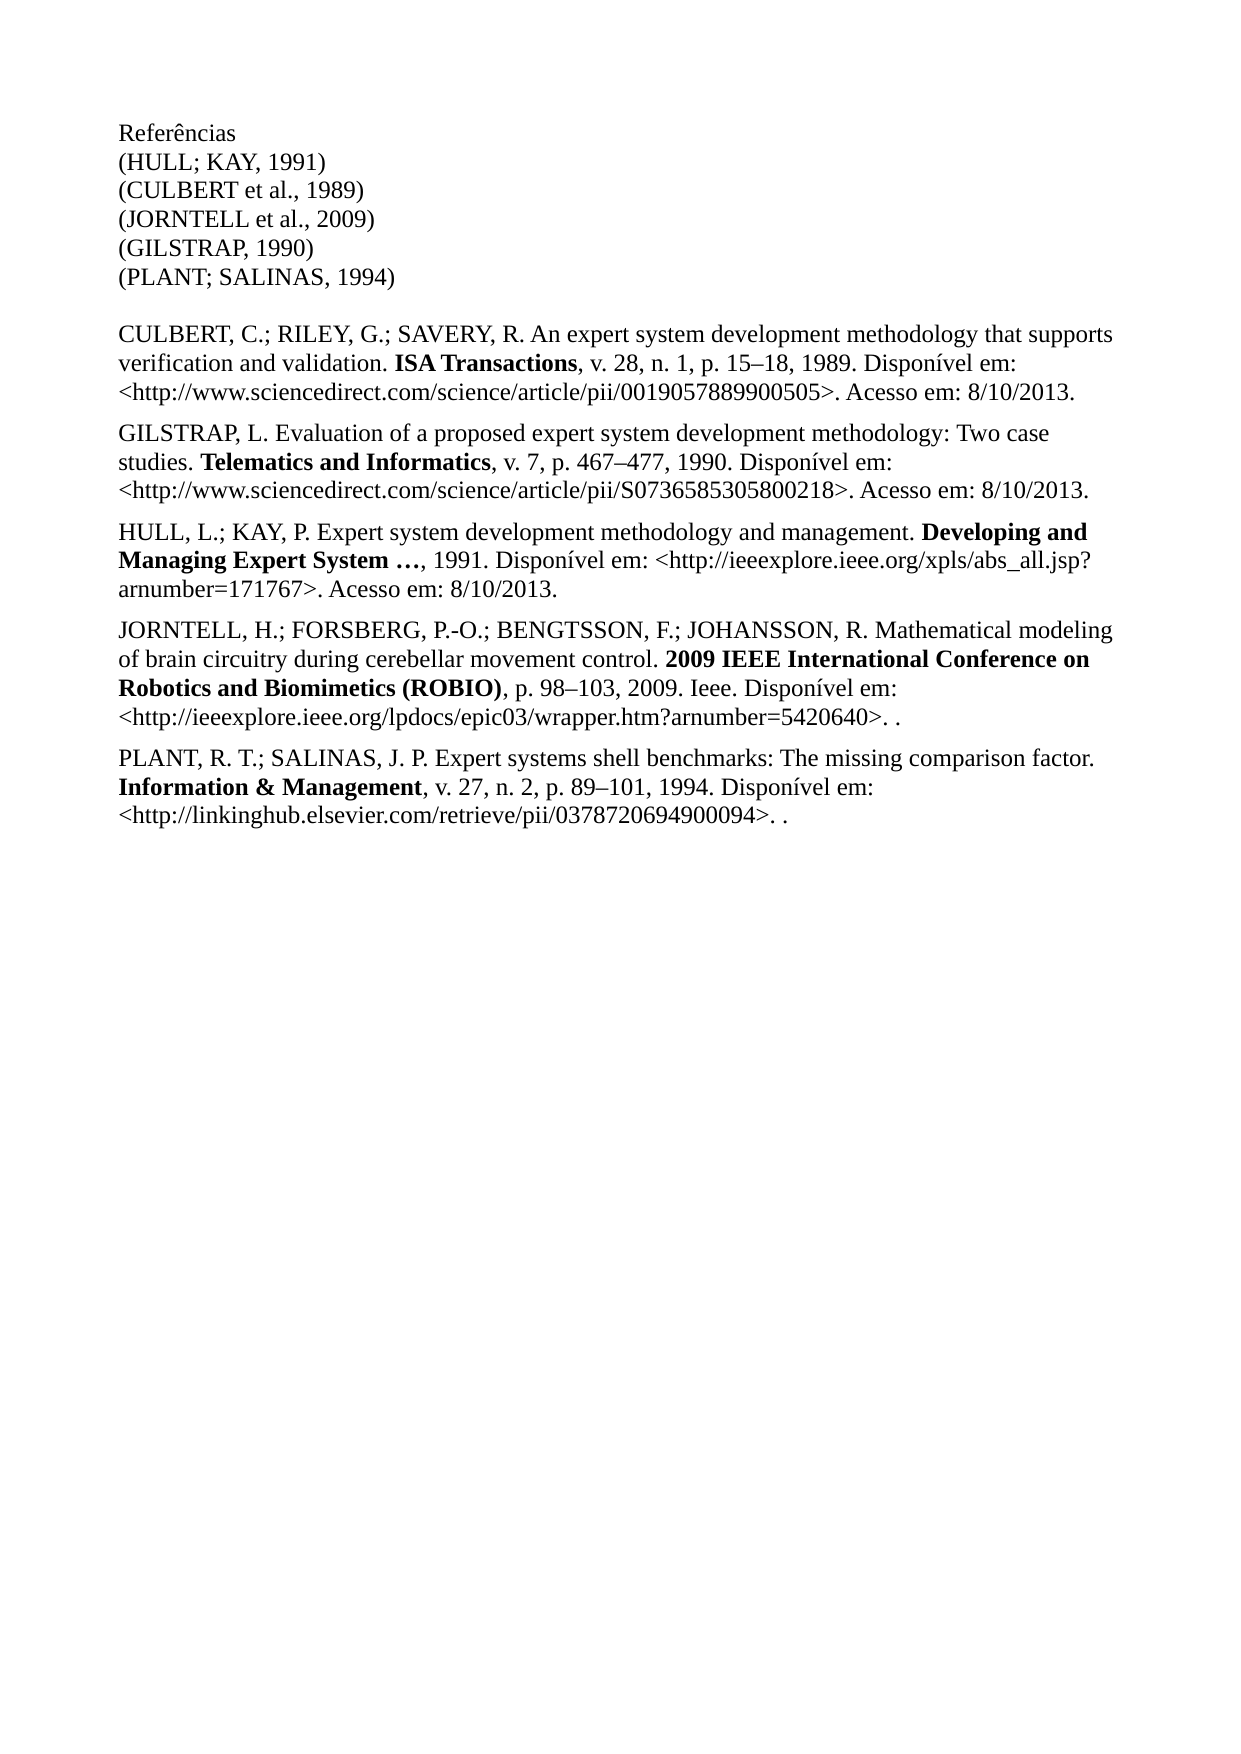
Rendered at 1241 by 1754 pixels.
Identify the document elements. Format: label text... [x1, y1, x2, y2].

text (HULL; KAY, 1991)⁠ [118, 147, 1122, 176]
text ⁠(JORNTELL et al., 2009)⁠ [118, 204, 1122, 233]
text JORNTELL, H.; FORSBERG, P.-O.; BENGTSSON, F.; JOHANSSON, R. Mathematical modeling of brain circuitry during cerebellar movement control. 2009 IEEE International Conference on Robotics and Biomimetics (ROBIO), p. 98–103, 2009. Ieee. Disponível em: <http://ieeexplore.ieee.org/lpdocs/epic03/wrapper.htm?arnumber=5420640>. . [118, 616, 1122, 731]
text (CULBERT et al., 1989) [118, 176, 1122, 204]
text PLANT, R. T.; SALINAS, J. P. Expert systems shell benchmarks: The missing comparison factor. Information & Management, v. 27, n. 2, p. 89–101, 1994. Disponível em: <http://linkinghub.elsevier.com/retrieve/pii/0378720694900094>. . [118, 743, 1122, 829]
text HULL, L.; KAY, P. Expert system development methodology and management. Developing and Managing Expert System …, 1991. Disponível em: <http://ieeexplore.ieee.org/xpls/abs_all.jsp?arnumber=171767>. Acesso em: 8/10/2013. [118, 517, 1122, 603]
text (PLANT; SALINAS, 1994)⁠ [118, 262, 1122, 291]
text Referências [118, 118, 1122, 147]
text GILSTRAP, L. Evaluation of a proposed expert system development methodology: Two case studies. Telematics and Informatics, v. 7, p. 467–477, 1990. Disponível em: <http://www.sciencedirect.com/science/article/pii/S0736585305800218>. Acesso em: 8/10/2013. [118, 418, 1122, 504]
text (GILSTRAP, 1990)⁠ [118, 233, 1122, 262]
text CULBERT, C.; RILEY, G.; SAVERY, R. An expert system development methodology that supports verification and validation. ISA Transactions, v. 28, n. 1, p. 15–18, 1989. Disponível em: <http://www.sciencedirect.com/science/article/pii/0019057889900505>. Acesso em: 8/10/2013. [118, 319, 1122, 406]
